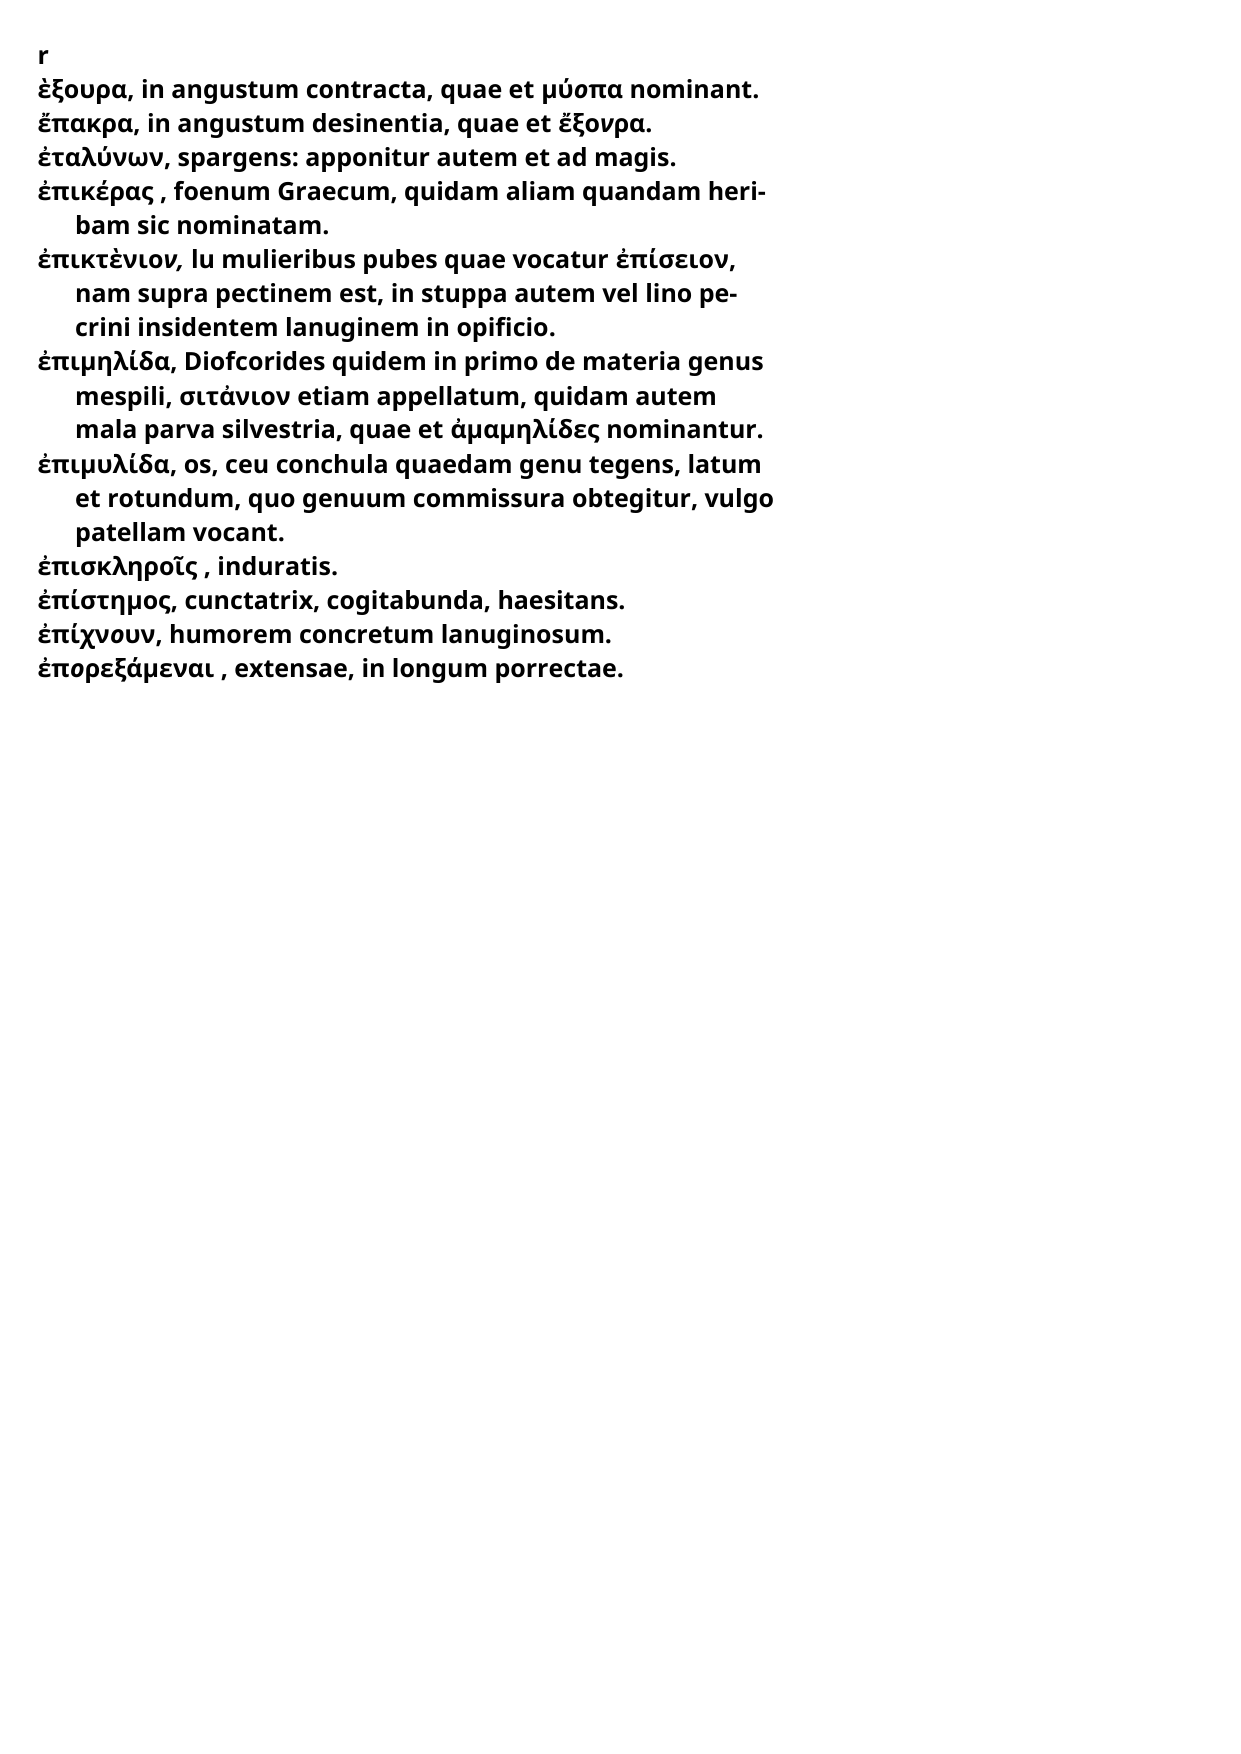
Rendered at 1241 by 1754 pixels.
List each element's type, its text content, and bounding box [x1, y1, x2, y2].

text ἐπίστημος, cunctatrix, cogitabunda, haesitans. [37, 582, 1203, 617]
text ὲξουρα, in angustum contracta, quae et μύοπα nominant. ἔπακρα, in angustum desinentia, quae et ἔξονρα. [37, 72, 1203, 140]
text ἐπικτὲνιον, lu mulieribus pubes quae vocatur ἐπίσειον, nam supra pectinem est, in stuppa autem vel lino pe- crini insidentem lanuginem in opificio. [37, 242, 1203, 344]
text ἐπικέρας , foenum Graecum, quidam aliam quandam heri- bam sic nominatam. [37, 174, 1203, 242]
text ἐπιμυλίδα, os, ceu conchula quaedam genu tegens, latum et rotundum, quo genuum commissura obtegitur, vulgo patellam vocant. [37, 446, 1203, 548]
text r [37, 37, 1203, 72]
text ἐταλύνων, spargens: apponitur autem et ad magis. [37, 140, 1203, 174]
text ἐπιμηλίδα, Diofcorides quidem in primo de materia genus mespili, σιτἀνιον etiam appellatum, quidam autem mala parva silvestria, quae et ἀμαμηλίδες nominantur. [37, 344, 1203, 446]
text ἐπορεξάμεναι , extensae, in longum porrectae. [37, 651, 1203, 685]
text ἐπίχνουν, humorem concretum lanuginosum. [37, 617, 1203, 651]
text ἐπισκληροῖς , induratis. [37, 548, 1203, 582]
